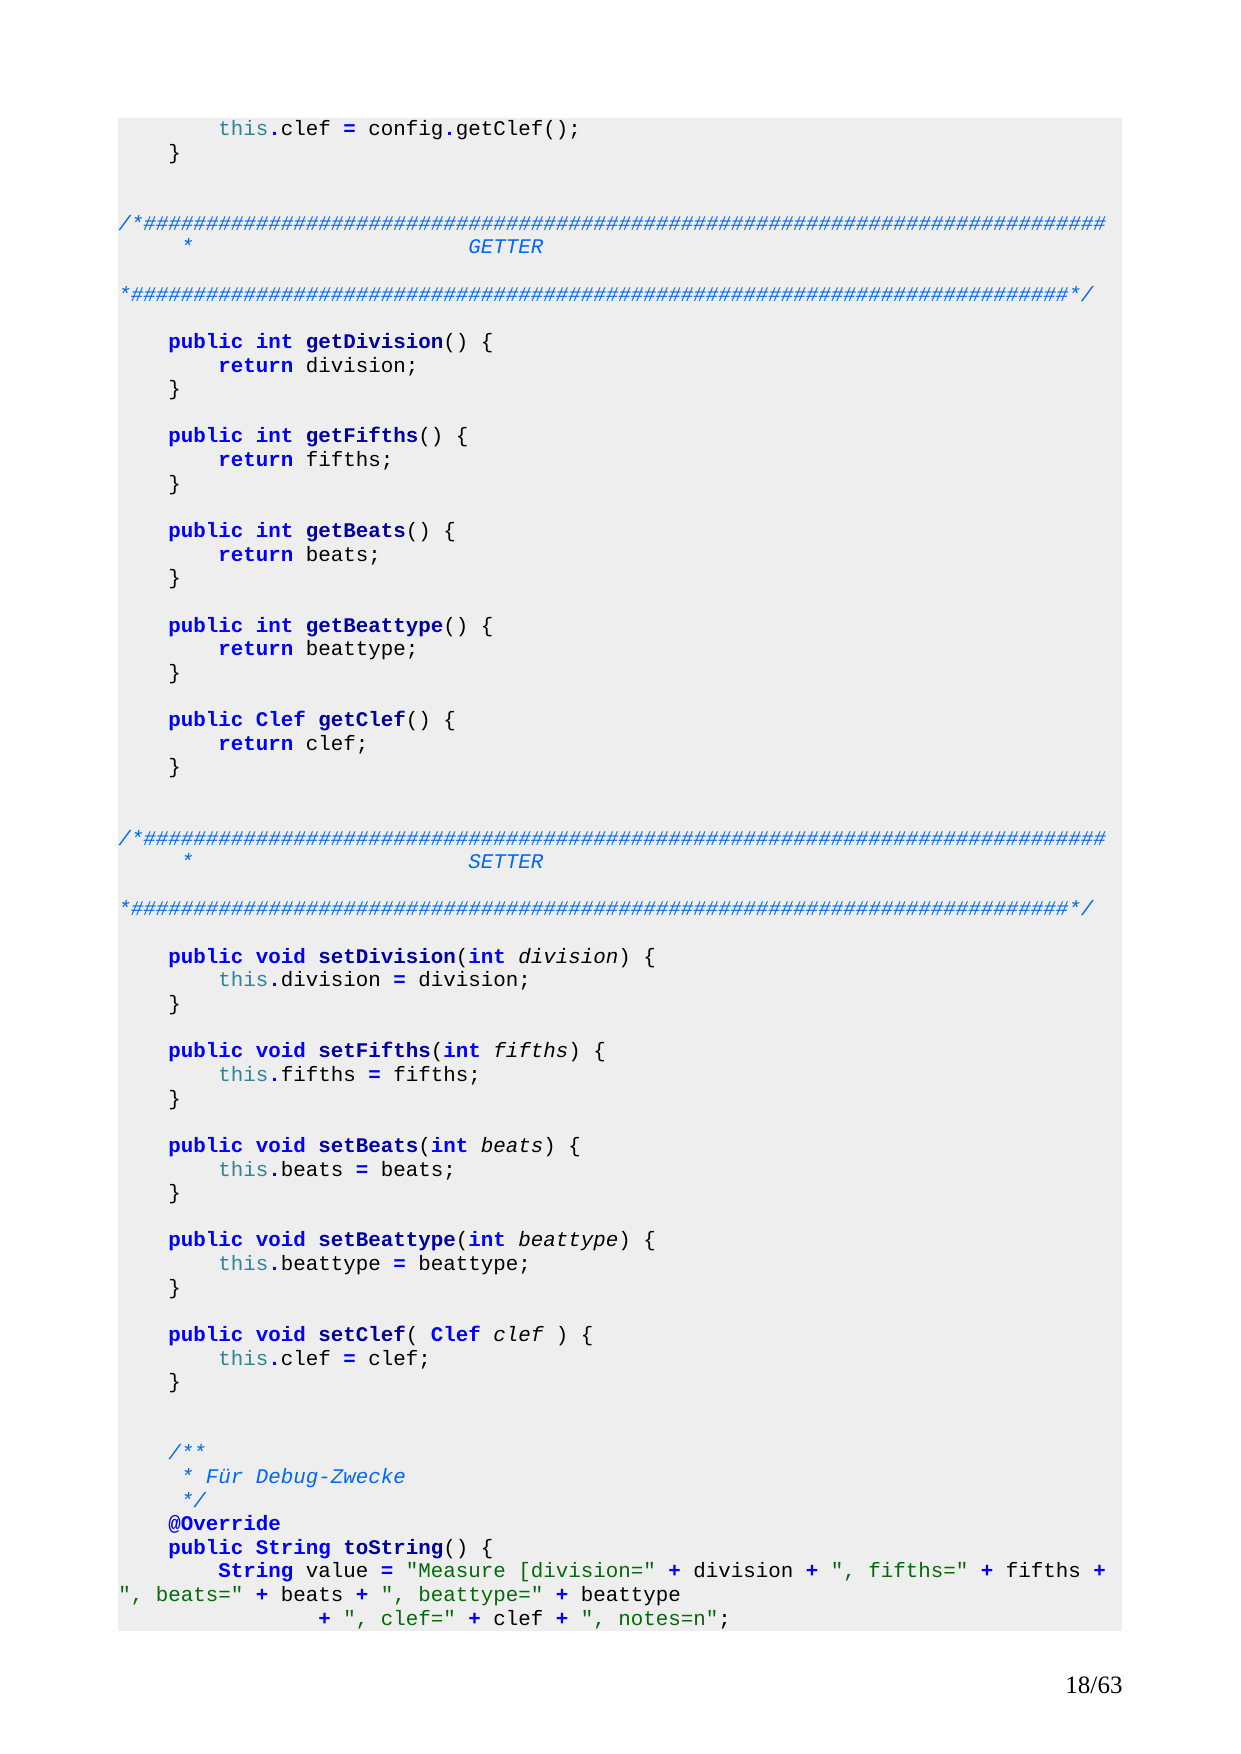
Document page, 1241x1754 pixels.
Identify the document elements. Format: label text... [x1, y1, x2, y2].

text */ [118, 1489, 1122, 1513]
text } [118, 378, 1122, 402]
text this.division = division; [118, 969, 1122, 993]
text } [118, 1277, 1122, 1300]
text public int getBeats() { [118, 520, 1122, 544]
text public Clef getClef() { [118, 709, 1122, 733]
text public void setBeats(int beats) { [118, 1135, 1122, 1158]
text *###########################################################################*/ [118, 260, 1122, 307]
text public int getDivision() { [118, 331, 1122, 354]
text return division; [118, 354, 1122, 378]
text public int getFifths() { [118, 426, 1122, 449]
text } [118, 1088, 1122, 1111]
text } [118, 567, 1122, 591]
text return fifths; [118, 449, 1122, 473]
text String value = "Measure [division=" + division + ", fifths=" + fifths + ", beats=" + beats + ", beattype=" + beattype [118, 1561, 1122, 1608]
text @Override [118, 1513, 1122, 1537]
text } [118, 1182, 1122, 1206]
text } [118, 1371, 1122, 1395]
text return beattype; [118, 638, 1122, 662]
text public void setClef( Clef clef ) { [118, 1324, 1122, 1348]
text * GETTER [118, 236, 1122, 260]
text return clef; [118, 733, 1122, 757]
text this.beattype = beattype; [118, 1253, 1122, 1277]
text /** [118, 1442, 1122, 1466]
text public String toString() { [118, 1537, 1122, 1561]
text } [118, 473, 1122, 496]
text public void setDivision(int division) { [118, 946, 1122, 969]
text public void setFifths(int fifths) { [118, 1040, 1122, 1064]
text } [118, 142, 1122, 165]
text this.clef = config.getClef(); [118, 118, 1122, 142]
text } [118, 757, 1122, 780]
text * SETTER [118, 851, 1122, 875]
text this.clef = clef; [118, 1348, 1122, 1371]
text return beats; [118, 544, 1122, 567]
text } [118, 993, 1122, 1017]
text /*############################################################################# [118, 189, 1122, 236]
text + ", clef=" + clef + ", notes=n"; [118, 1608, 1122, 1631]
text public void setBeattype(int beattype) { [118, 1229, 1122, 1253]
text this.fifths = fifths; [118, 1064, 1122, 1088]
text * Für Debug-Zwecke [118, 1466, 1122, 1489]
text /*############################################################################# [118, 804, 1122, 851]
text public int getBeattype() { [118, 615, 1122, 638]
text } [118, 662, 1122, 686]
text this.beats = beats; [118, 1158, 1122, 1182]
text *###########################################################################*/ [118, 875, 1122, 922]
